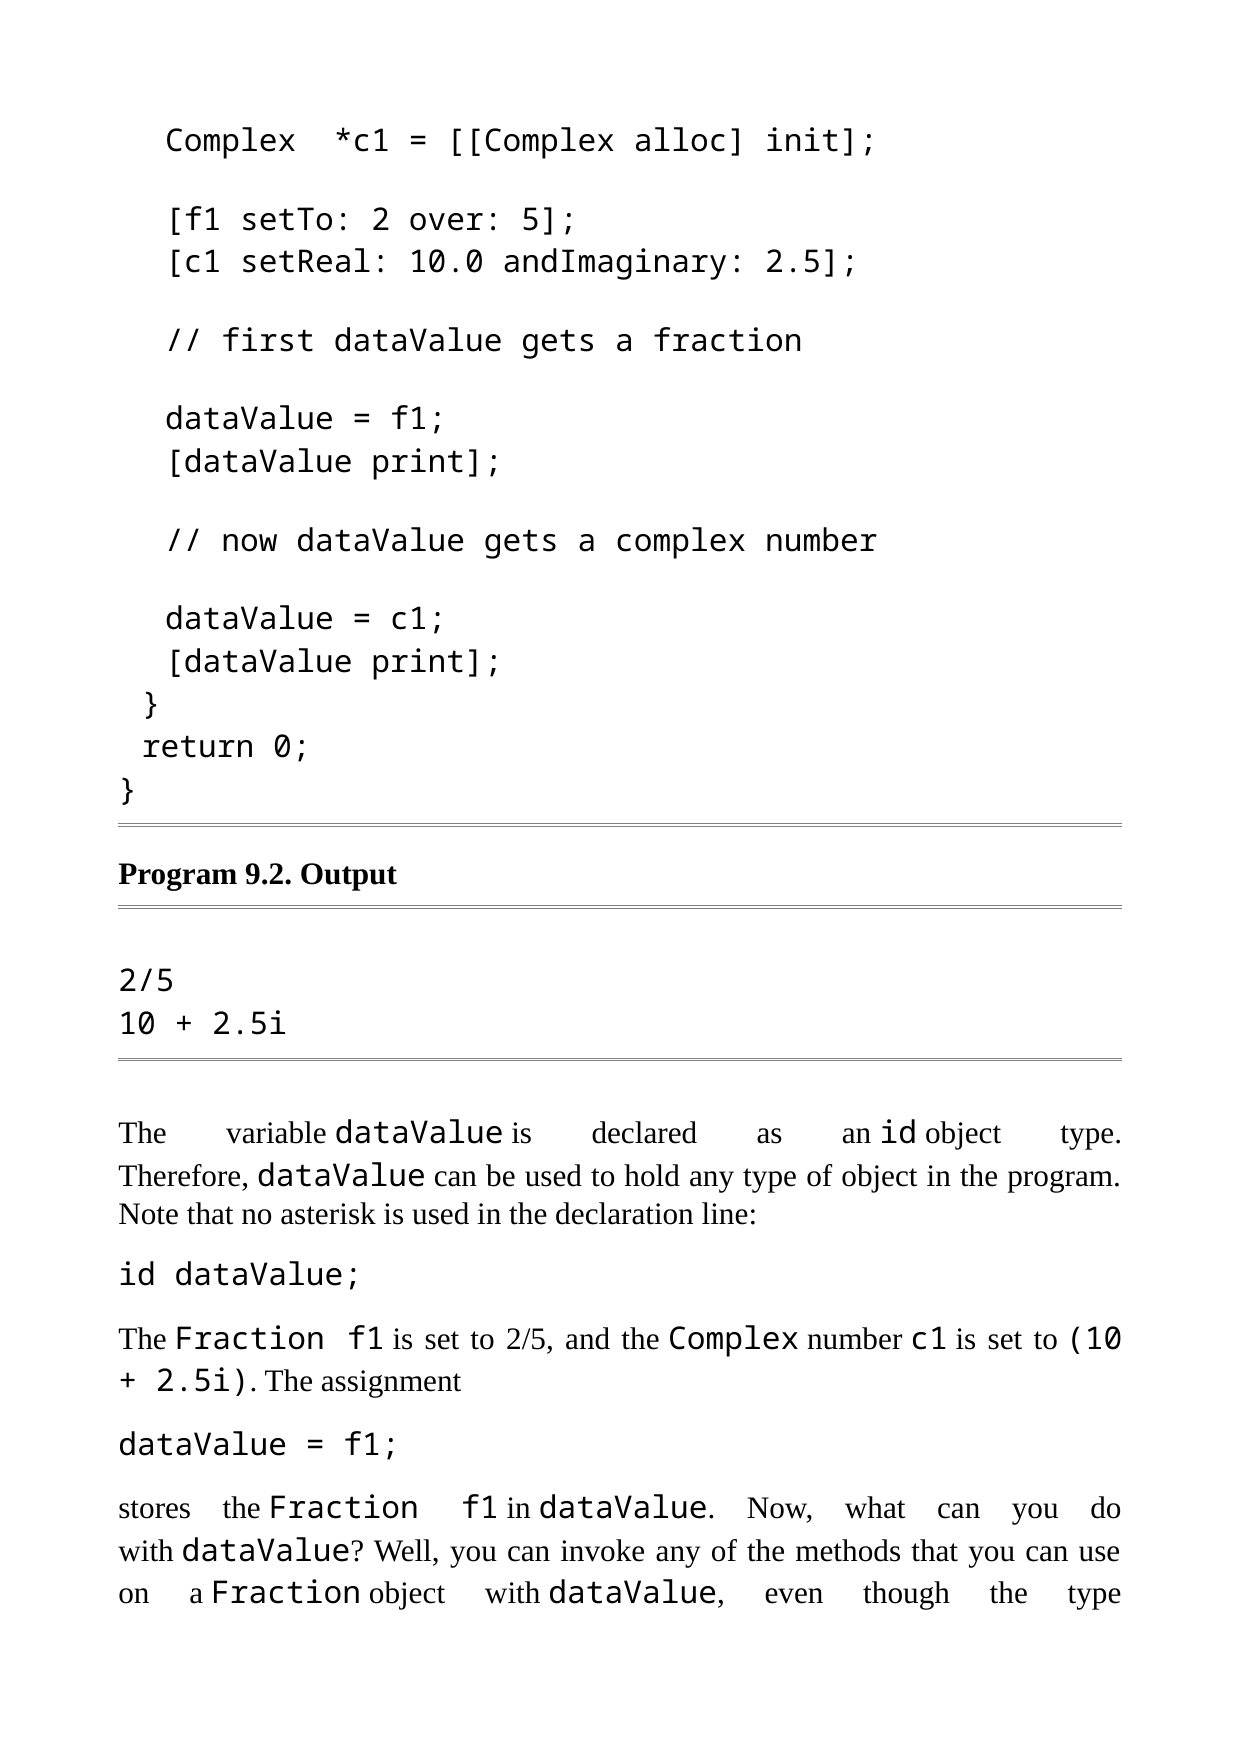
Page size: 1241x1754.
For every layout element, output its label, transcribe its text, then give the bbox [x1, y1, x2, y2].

text 2/5 10 + 2.5i [118, 958, 1122, 1043]
text dataValue = f1; [118, 1422, 1122, 1464]
text The Fraction f1 is set to 2/5, and the Complex number c1 is set to (10 + 2.5i). The assignment [118, 1316, 1122, 1401]
text Program 9.2. Output [118, 855, 1122, 891]
text stores the Fraction f1 in dataValue. Now, what can you do with dataValue? Well, you can invoke any of the methods that you can use on a Fraction object with dataValue, even though the type [118, 1485, 1122, 1613]
text id dataValue; [118, 1252, 1122, 1295]
text The variable dataValue is declared as an id object type. Therefore, dataValue can be used to hold any type of object in the program. Note that no asterisk is used in the declaration line: [118, 1110, 1122, 1231]
text Complex *c1 = [[Complex alloc] init]; [f1 setTo: 2 over: 5]; [c1 setReal: 10.0 andImaginary: 2.5]; // first dataValue gets a fraction dataValue = f1; [dataValue print]; // now dataValue gets a complex number dataValue = c1; [dataValue print]; } return 0; } [118, 118, 1122, 809]
